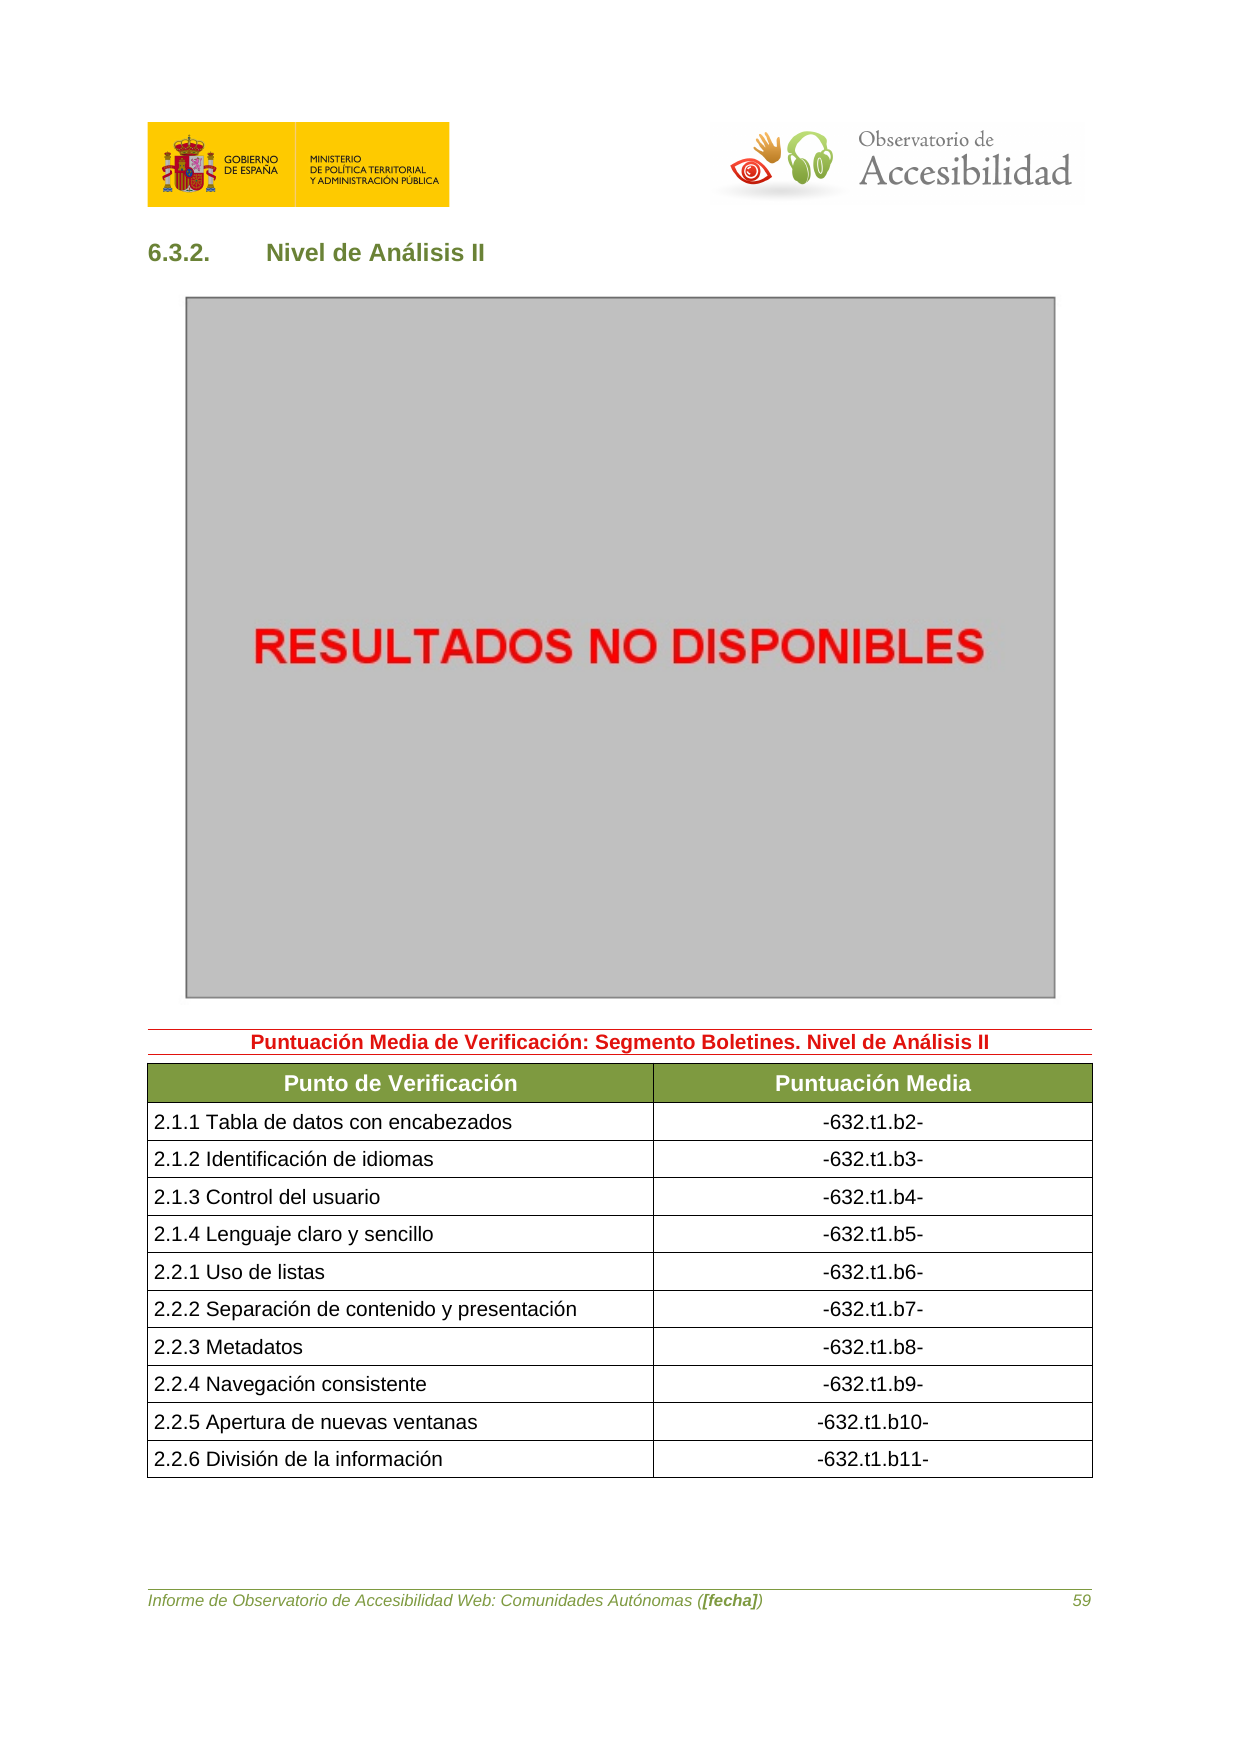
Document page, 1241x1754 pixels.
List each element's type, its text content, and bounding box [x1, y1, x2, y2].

table_cell -632.t1.b8- [654, 1328, 1092, 1365]
table_cell 2.1.1 Tabla de datos con encabezados [148, 1103, 653, 1140]
table_cell -632.t1.b2- [654, 1103, 1092, 1140]
table_cell 2.2.1 Uso de listas [148, 1253, 653, 1290]
list Nivel de Análisis II [148, 238, 1092, 267]
table_cell 2.1.3 Control del usuario [148, 1178, 653, 1215]
table_cell -632.t1.b3- [654, 1141, 1092, 1177]
table_cell 2.2.2 Separación de contenido y presentación [148, 1291, 653, 1327]
table_cell 2.2.4 Navegación consistente [148, 1366, 653, 1402]
table_cell -632.t1.b4- [654, 1178, 1092, 1215]
table_cell 2.2.6 División de la información [148, 1441, 653, 1477]
table_cell 2.1.4 Lenguaje claro y sencillo [148, 1216, 653, 1252]
table_header Punto de Verificación [148, 1064, 653, 1102]
table_header Puntuación Media [654, 1064, 1092, 1102]
text Puntuación Media de Verificación: Segmento Boletines. Nivel de Análisis II [148, 1030, 1092, 1054]
table_cell -632.t1.b5- [654, 1216, 1092, 1252]
table_cell 2.2.3 Metadatos [148, 1328, 653, 1365]
table_cell -632.t1.b6- [654, 1253, 1092, 1290]
table_cell 2.2.5 Apertura de nuevas ventanas [148, 1403, 653, 1440]
table_cell -632.t1.b7- [654, 1291, 1092, 1327]
table_cell 2.1.2 Identificación de idiomas [148, 1141, 653, 1177]
table_cell -632.t1.b9- [654, 1366, 1092, 1402]
table_cell -632.t1.b10- [654, 1403, 1092, 1440]
table_cell -632.t1.b11- [654, 1441, 1092, 1477]
